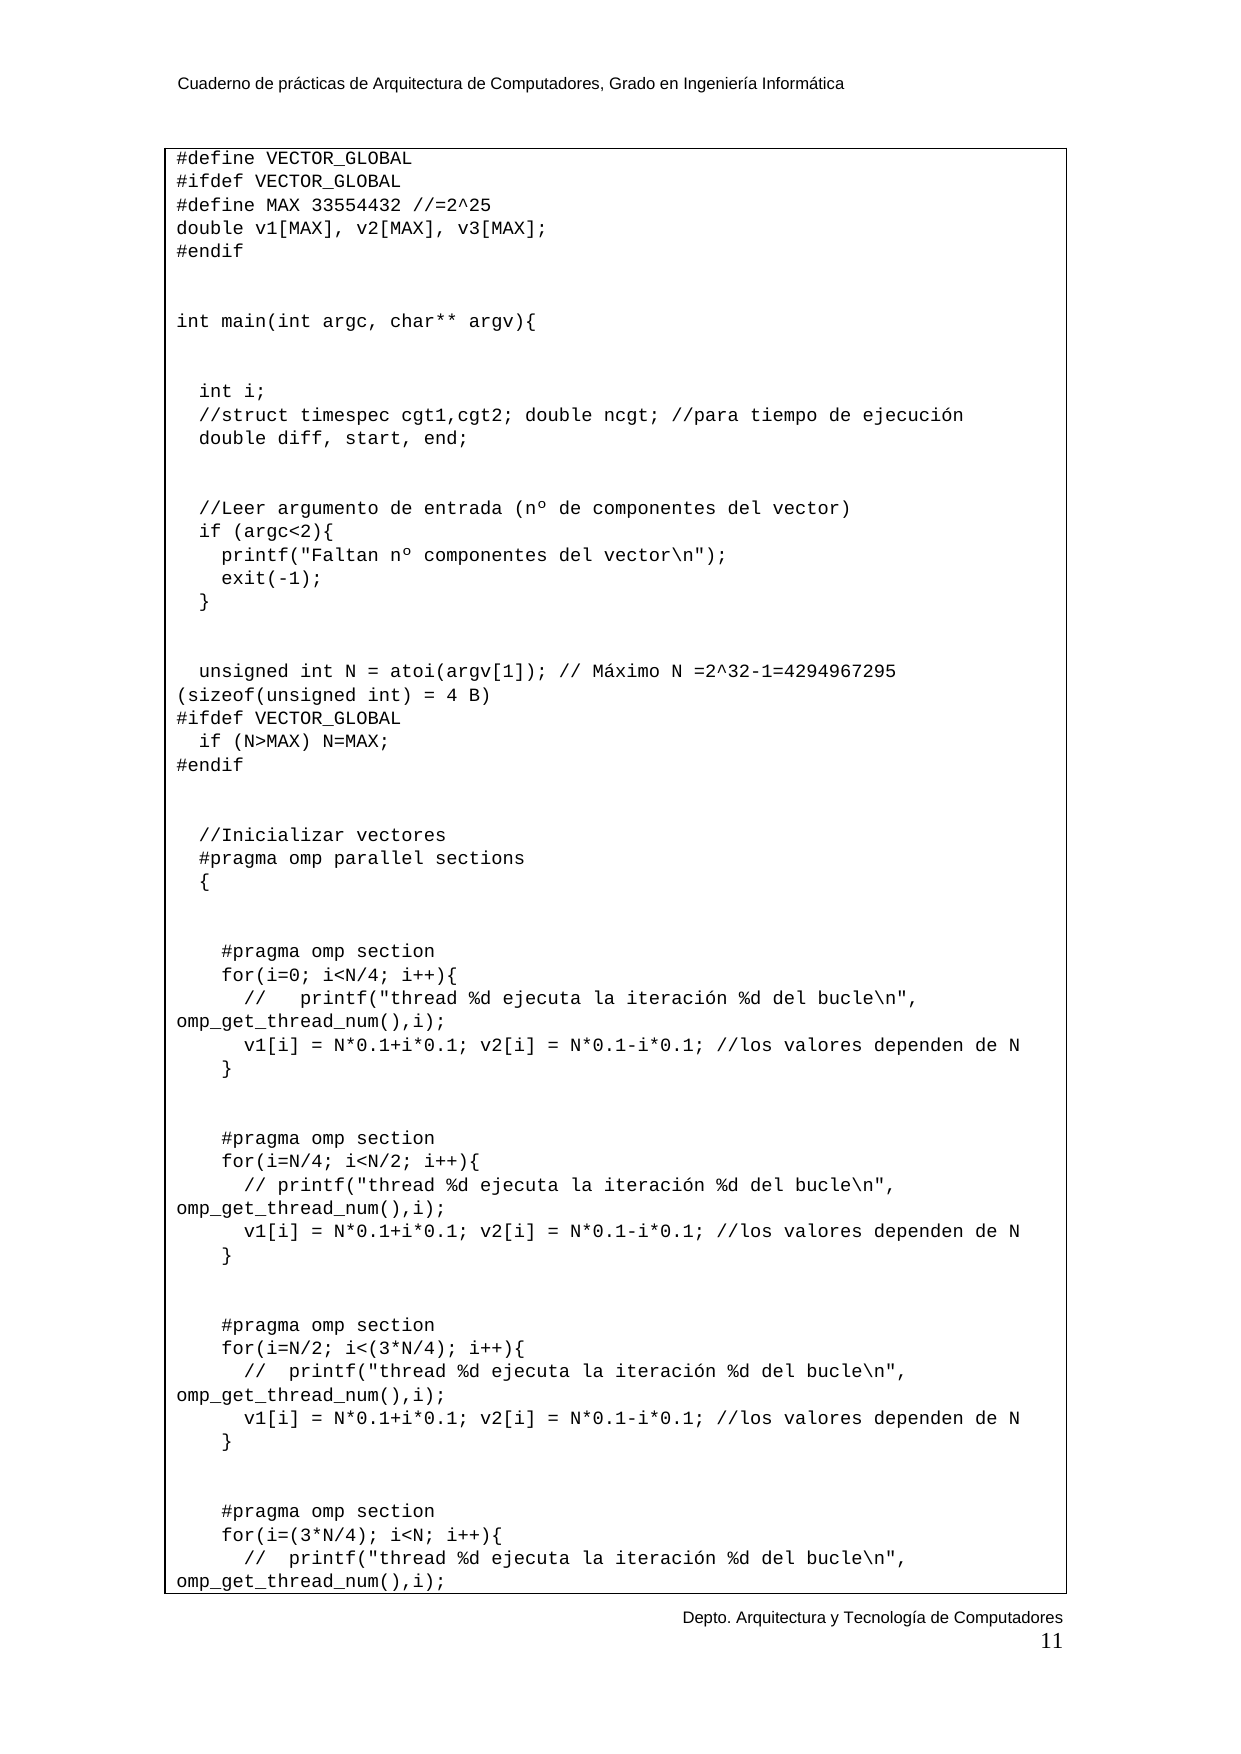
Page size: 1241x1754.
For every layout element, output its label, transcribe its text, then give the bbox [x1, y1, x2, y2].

table_header #define VECTOR_GLOBAL #ifdef VECTOR_GLOBAL #define MAX 33554432 //=2^25 double v1[MAX], v2[MAX], v3[MAX]; #endif int main(int argc, char** argv){ int i; //struct timespec cgt1,cgt2; double ncgt; //para tiempo de ejecución double diff, start, end; //Leer argumento de entrada (nº de componentes del vector) if (argc<2){ printf("Faltan nº componentes del vector\n"); exit(-1); } unsigned int N = atoi(argv[1]); // Máximo N =2^32-1=4294967295 (sizeof(unsigned int) = 4 B) #ifdef VECTOR_GLOBAL if (N>MAX) N=MAX; #endif //Inicializar vectores #pragma omp parallel sections { #pragma omp section for(i=0; i<N/4; i++){ // printf("thread %d ejecuta la iteración %d del bucle\n", omp_get_thread_num(),i); v1[i] = N*0.1+i*0.1; v2[i] = N*0.1-i*0.1; //los valores dependen de N } #pragma omp section for(i=N/4; i<N/2; i++){ // printf("thread %d ejecuta la iteración %d del bucle\n", omp_get_thread_num(),i); v1[i] = N*0.1+i*0.1; v2[i] = N*0.1-i*0.1; //los valores dependen de N } #pragma omp section for(i=N/2; i<(3*N/4); i++){ // printf("thread %d ejecuta la iteración %d del bucle\n", omp_get_thread_num(),i); v1[i] = N*0.1+i*0.1; v2[i] = N*0.1-i*0.1; //los valores dependen de N } #pragma omp section for(i=(3*N/4); i<N; i++){ // printf("thread %d ejecuta la iteración %d del bucle\n", omp_get_thread_num(),i); [166, 149, 1066, 1593]
